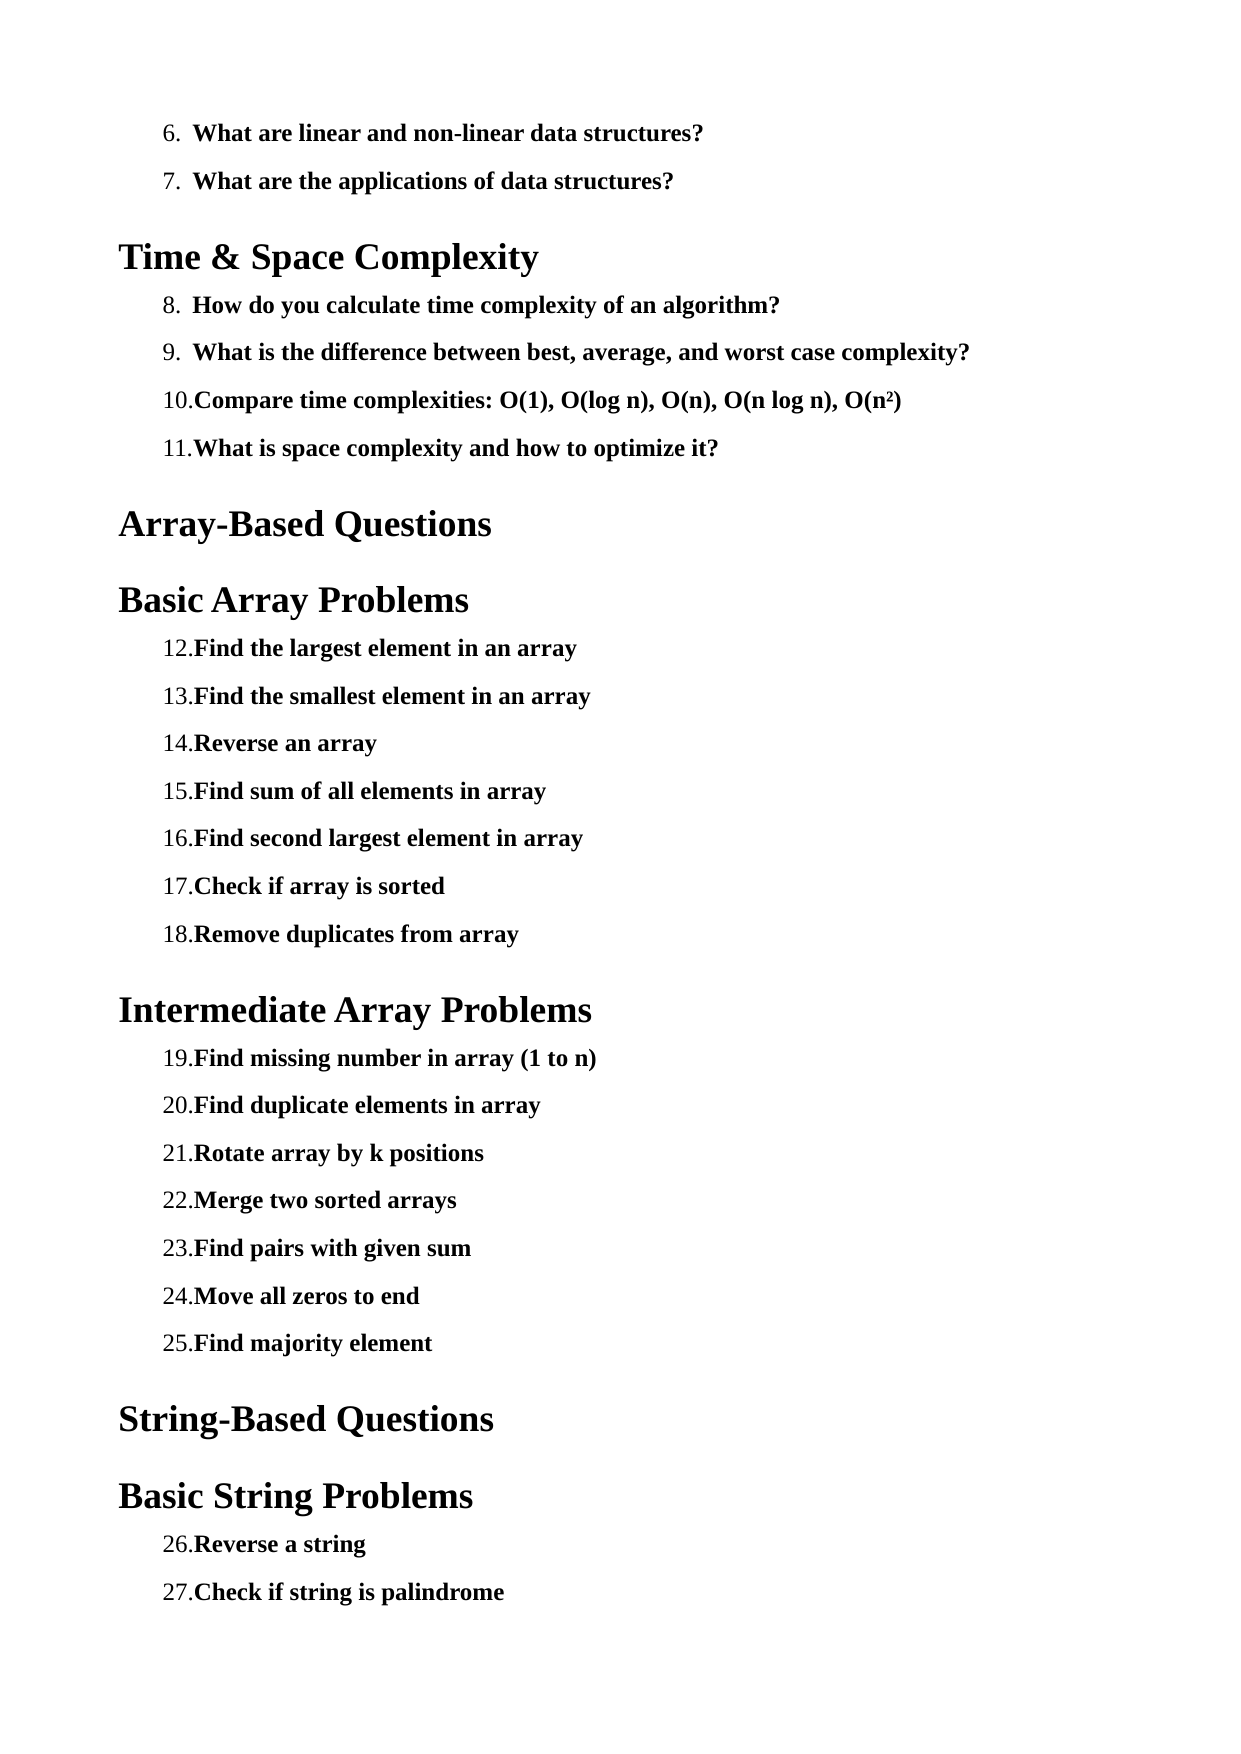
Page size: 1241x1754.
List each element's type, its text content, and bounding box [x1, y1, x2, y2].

list Rotate array by k positions [162, 1138, 1122, 1167]
list Check if string is palindrome [162, 1577, 1122, 1605]
list How do you calculate time complexity of an algorithm? [162, 290, 1122, 318]
subtitle Array-Based Questions [118, 501, 1122, 544]
list Find second largest element in array [162, 823, 1122, 852]
list Find the largest element in an array [162, 633, 1122, 662]
list Find majority element [162, 1328, 1122, 1357]
list Reverse an array [162, 728, 1122, 757]
list Compare time complexities: O(1), O(log n), O(n), O(n log n), O(n²) [162, 385, 1122, 414]
subtitle String-Based Questions [118, 1397, 1122, 1440]
list What is space complexity and how to optimize it? [162, 433, 1122, 461]
list Reverse a string [162, 1529, 1122, 1558]
list Find the smallest element in an array [162, 681, 1122, 709]
list What are linear and non-linear data structures? [162, 118, 1122, 147]
subtitle Intermediate Array Problems [118, 987, 1122, 1030]
list Remove duplicates from array [162, 919, 1122, 947]
subtitle Basic String Problems [118, 1473, 1122, 1516]
subtitle Time & Space Complexity [118, 234, 1122, 277]
list Move all zeros to end [162, 1281, 1122, 1309]
list Find duplicate elements in array [162, 1090, 1122, 1119]
list Merge two sorted arrays [162, 1186, 1122, 1214]
subtitle Basic Array Problems [118, 577, 1122, 621]
list What is the difference between best, average, and worst case complexity? [162, 337, 1122, 366]
list Find missing number in array (1 to n) [162, 1043, 1122, 1072]
list Find sum of all elements in array [162, 776, 1122, 805]
list What are the applications of data structures? [162, 166, 1122, 194]
list Check if array is sorted [162, 871, 1122, 900]
list Find pairs with given sum [162, 1233, 1122, 1262]
